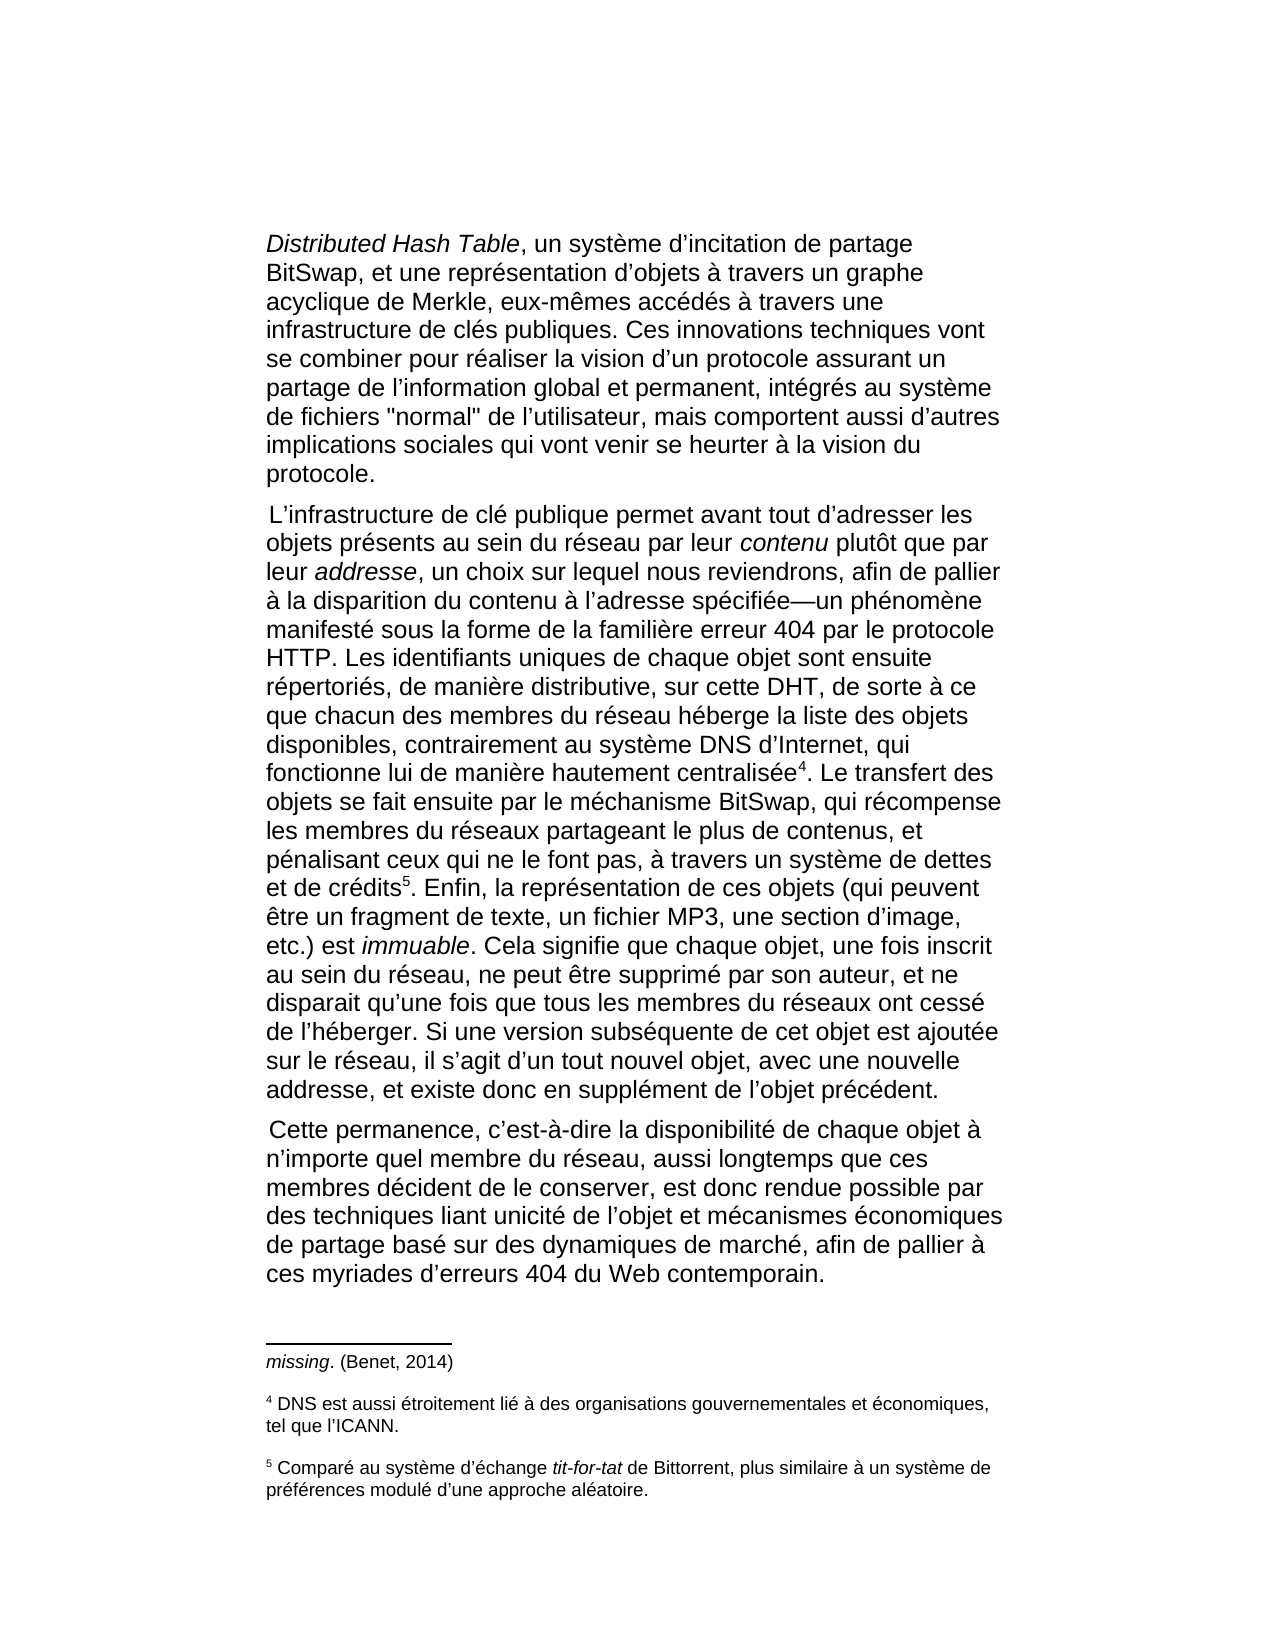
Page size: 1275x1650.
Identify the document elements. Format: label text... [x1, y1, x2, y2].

text Comparé au système d’échange tit-for-tat de Bittorrent, plus similaire à un système de préférences modulé d’une approche aléatoire. [266, 1457, 1009, 1500]
text Cette permanence, c’est-à-dire la disponibilité de chaque objet à n’importe quel membre du réseau, aussi longtemps que ces membres décident de le conserver, est donc rendue possible par des techniques liant unicité de l’objet et mécanismes économiques de partage basé sur des dynamiques de marché, afin de pallier à ces myriades d’erreurs 404 du Web contemporain. [266, 1115, 1009, 1288]
text DNS est aussi étroitement lié à des organisations gouvernementales et économiques, tel que l’ICANN. [266, 1393, 1009, 1436]
text L’infrastructure de clé publique permet avant tout d’adresser les objets présents au sein du réseau par leur contenu plutôt que par leur addresse, un choix sur lequel nous reviendrons, afin de pallier à la disparition du contenu à l’adresse spécifiée—un phénomène manifesté sous la forme de la familière erreur 404 par le protocole HTTP. Les identifiants uniques de chaque objet sont ensuite répertoriés, de manière distributive, sur cette DHT, de sorte à ce que chacun des membres du réseau héberge la liste des objets disponibles, contrairement au système DNS d’Internet, qui fonctionne lui de manière hautement centralisée. Le transfert des objets se fait ensuite par le méchanisme BitSwap, qui récompense les membres du réseaux partageant le plus de contenus, et pénalisant ceux qui ne le font pas, à travers un système de dettes et de crédits. Enfin, la représentation de ces objets (qui peuvent être un fragment de texte, un fichier MP3, une section d’image, etc.) est immuable. Cela signifie que chaque objet, une fois inscrit au sein du réseau, ne peut être supprimé par son auteur, et ne disparait qu’une fois que tous les membres du réseaux ont cessé de l’héberger. Si une version subséquente de cet objet est ajoutée sur le réseau, il s’agit d’un tout nouvel objet, avec une nouvelle addresse, et existe donc en supplément de l’objet précédent. [266, 499, 1009, 1103]
text A web where [...] publishing valuable information does not impose hosting it on the publisher but upon those interested, where users can trust the content they receive without trusting the peers they receive it from, and where old but important files do not go missing. (Benet, 2014) [266, 1351, 1009, 1372]
text Distributed Hash Table, un système d’incitation de partage BitSwap, et une représentation d’objets à travers un graphe acyclique de Merkle, eux-mêmes accédés à travers une infrastructure de clés publiques. Ces innovations techniques vont se combiner pour réaliser la vision d’un protocole assurant un partage de l’information global et permanent, intégrés au système de fichiers "normal" de l’utilisateur, mais comportent aussi d’autres implications sociales qui vont venir se heurter à la vision du protocole. [266, 229, 1009, 488]
